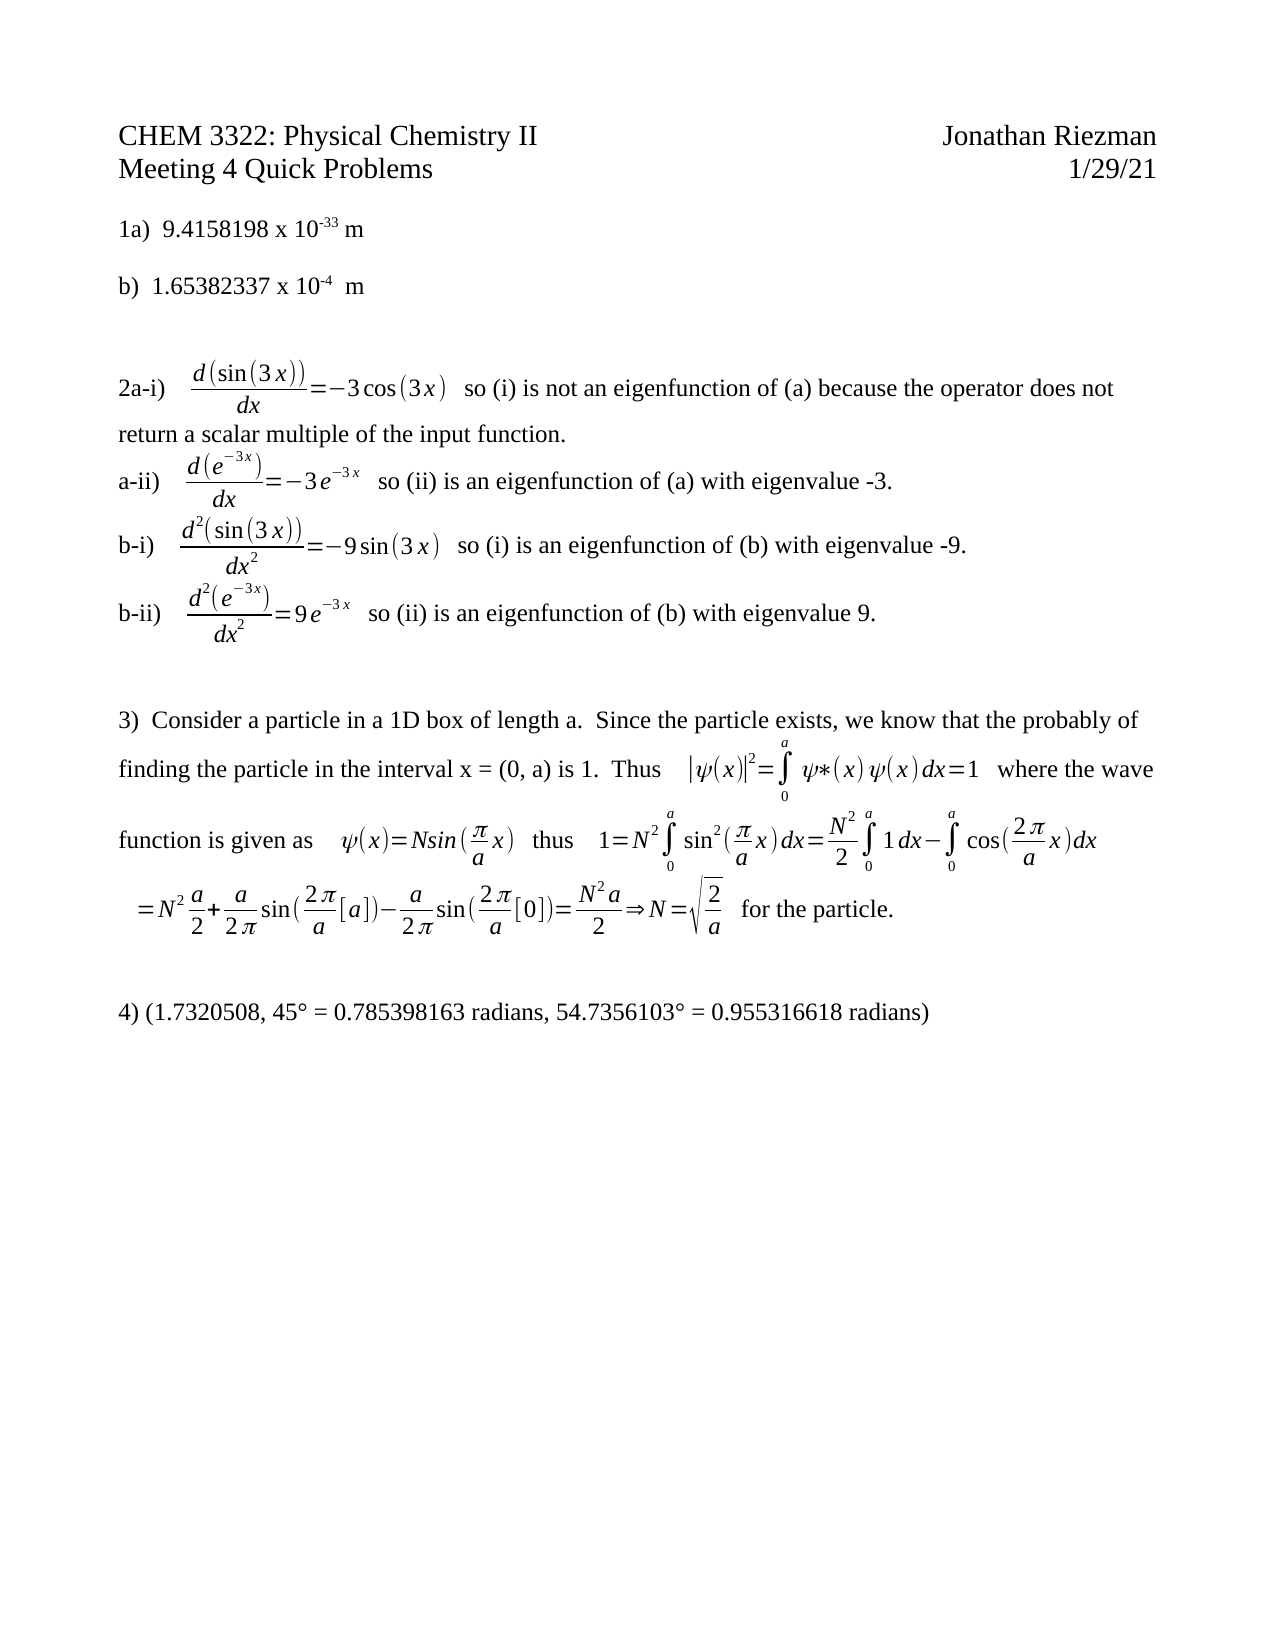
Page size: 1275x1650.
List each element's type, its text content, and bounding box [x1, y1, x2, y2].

text b-ii) so (ii) is an eigenfunction of (b) with eigenvalue 9. [118, 580, 1157, 648]
text 4) (1.7320508, 45° = 0.785398163 radians, 54.7356103° = 0.955316618 radians) [118, 997, 1157, 1026]
text 3) Consider a particle in a 1D box of length a. Since the particle exists, we know that the probably of finding the particle in the interval x = (0, a) is 1. Thus where the wave function is given as thus [118, 705, 1157, 875]
table_header Jonathan Riezman [638, 118, 1157, 152]
text 1a) 9.4158198 x 10-33 m [118, 214, 1157, 243]
text b) 1.65382337 x 10-4 m [118, 271, 1157, 300]
text a-ii) so (ii) is an eigenfunction of (a) with eigenvalue -3. [118, 448, 1157, 512]
table_cell Meeting 4 Quick Problems [118, 152, 637, 185]
text for the particle. [118, 875, 1157, 939]
text 2a-i) so (i) is not an eigenfunction of (a) because the operator does not return a scalar multiple of the input function. [118, 358, 1157, 448]
text b-i) so (i) is an eigenfunction of (b) with eigenvalue -9. [118, 512, 1157, 580]
table_header CHEM 3322: Physical Chemistry II [118, 118, 637, 152]
table_cell 1/29/21 [638, 152, 1157, 185]
